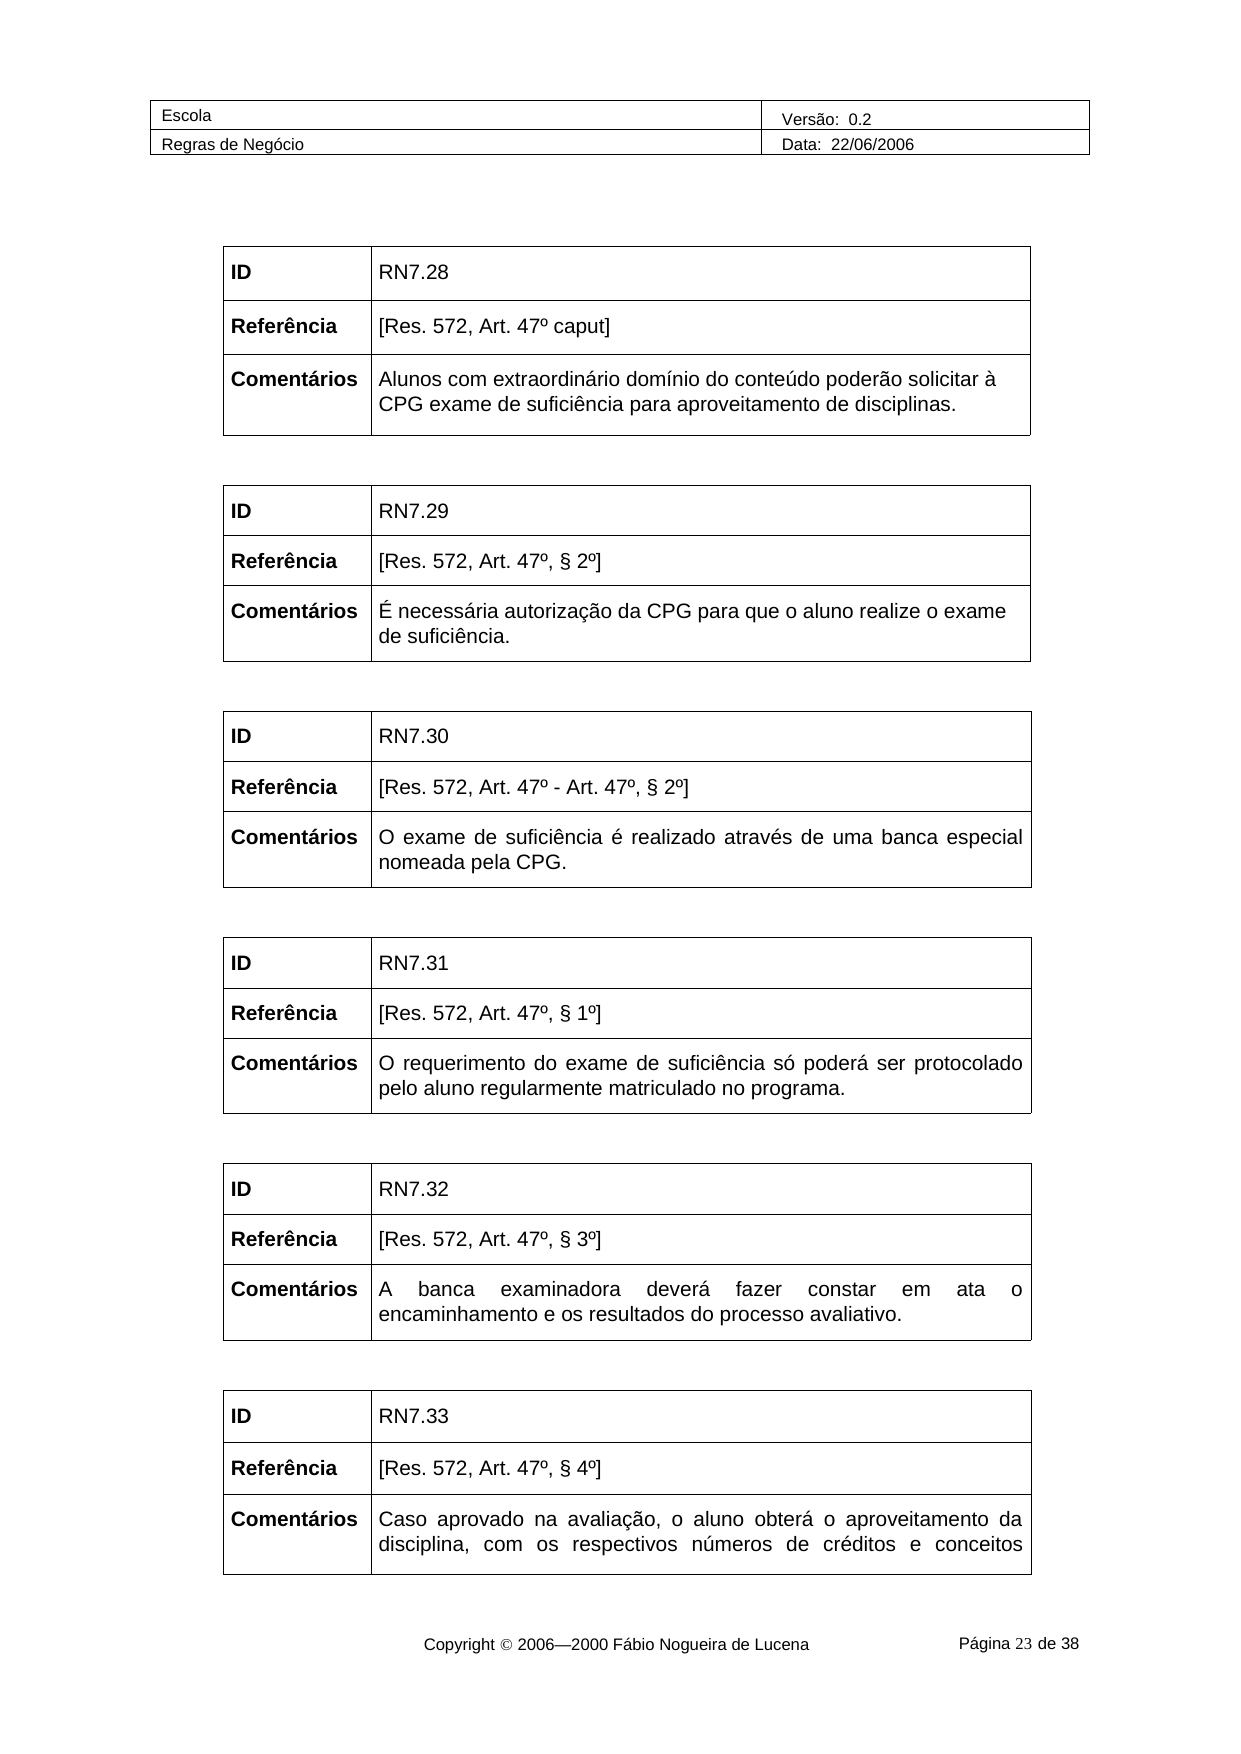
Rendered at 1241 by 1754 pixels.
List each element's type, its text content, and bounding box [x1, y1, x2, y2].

table_header ID [224, 712, 371, 761]
table_header ID [224, 247, 371, 300]
table_cell Comentários [224, 1265, 371, 1340]
table_cell [Res. 572, Art. 47º, § 2º] [372, 536, 1030, 585]
table_header RN7.30 [372, 712, 1031, 761]
table_header ID [224, 486, 371, 535]
table_cell [Res. 572, Art. 47º, § 3º] [372, 1215, 1031, 1264]
table_cell [Res. 572, Art. 47º - Art. 47º, § 2º] [372, 762, 1031, 811]
table_cell O exame de suficiência é realizado através de uma banca especial nomeada pela CPG. [372, 812, 1031, 887]
table_cell Comentários [224, 1039, 371, 1113]
table_cell [Res. 572, Art. 47º, § 4º] [372, 1443, 1031, 1494]
table_cell Comentários [224, 586, 371, 661]
table_header ID [224, 1391, 371, 1442]
table_cell O requerimento do exame de suficiência só poderá ser protocolado pelo aluno regularmente matriculado no programa. [372, 1039, 1031, 1113]
table_cell É necessária autorização da CPG para que o aluno realize o exame de suficiência. [372, 586, 1030, 661]
table_cell Comentários [224, 1495, 371, 1574]
table_header RN7.29 [372, 486, 1030, 535]
table_cell Caso aprovado na avaliação, o aluno obterá o aproveitamento da disciplina, com os respectivos números de créditos e conceitos [372, 1495, 1031, 1574]
table_cell [Res. 572, Art. 47º caput] [372, 301, 1030, 354]
table_cell Comentários [224, 355, 371, 435]
table_header RN7.28 [372, 247, 1030, 300]
table_header RN7.31 [372, 938, 1031, 987]
table_cell [Res. 572, Art. 47º, § 1º] [372, 989, 1031, 1037]
table_cell Referência [224, 1443, 371, 1494]
table_cell Comentários [224, 812, 371, 887]
table_header ID [224, 1164, 371, 1213]
table_cell Referência [224, 762, 371, 811]
table_cell Referência [224, 989, 371, 1037]
table_header ID [224, 938, 371, 987]
table_header RN7.33 [372, 1391, 1031, 1442]
table_header RN7.32 [372, 1164, 1031, 1213]
table_cell A banca examinadora deverá fazer constar em ata o encaminhamento e os resultados do processo avaliativo. [372, 1265, 1031, 1340]
table_cell Referência [224, 301, 371, 354]
table_cell Alunos com extraordinário domínio do conteúdo poderão solicitar à CPG exame de suficiência para aproveitamento de disciplinas. [372, 355, 1030, 435]
table_cell Referência [224, 536, 371, 585]
table_cell Referência [224, 1215, 371, 1264]
